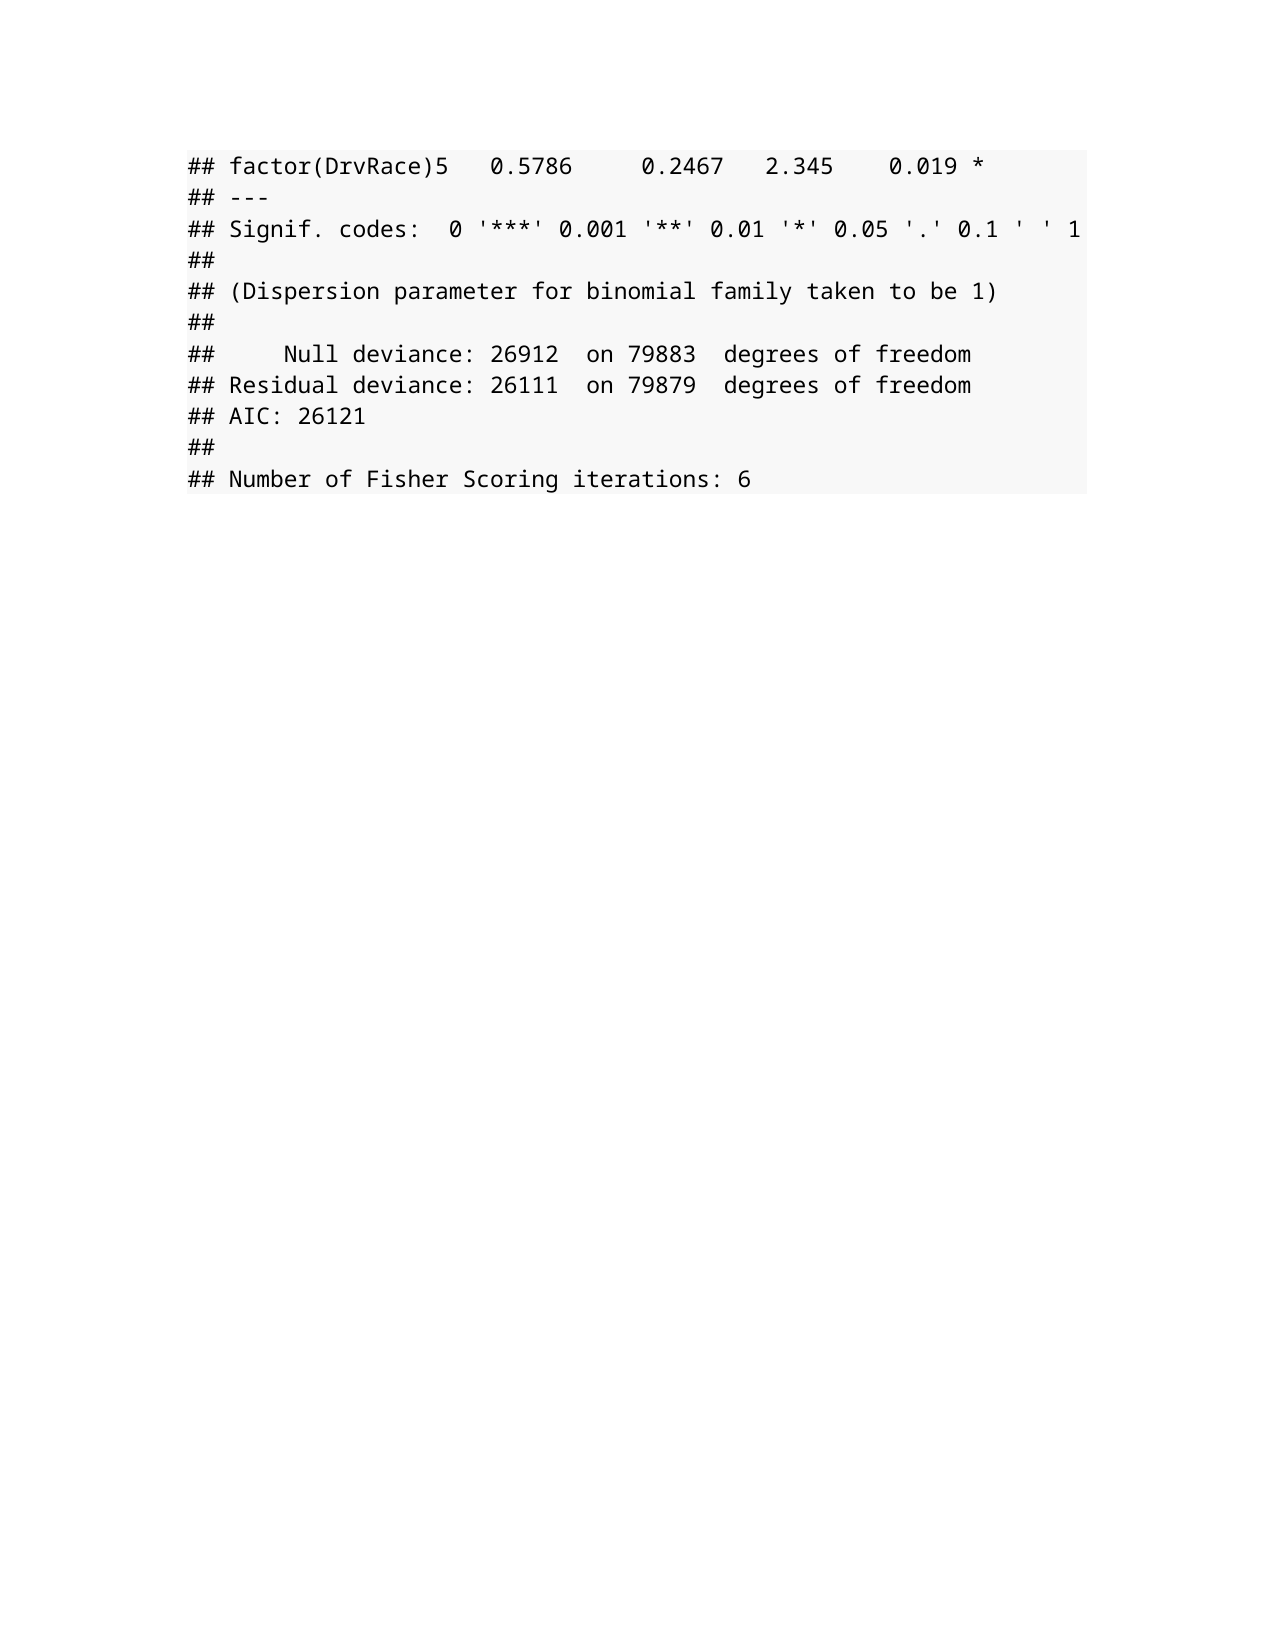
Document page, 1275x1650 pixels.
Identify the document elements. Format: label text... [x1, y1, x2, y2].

text ## factor(DrvRace)5 0.5786 0.2467 2.345 0.019 * ## --- ## Signif. codes: 0 '***' 0.001 '**' 0.01 '*' 0.05 '.' 0.1 ' ' 1 ## ## (Dispersion parameter for binomial family taken to be 1) ## ## Null deviance: 26912 on 79883 degrees of freedom ## Residual deviance: 26111 on 79879 degrees of freedom ## AIC: 26121 ## ## Number of Fisher Scoring iterations: 6 [187, 150, 1087, 494]
